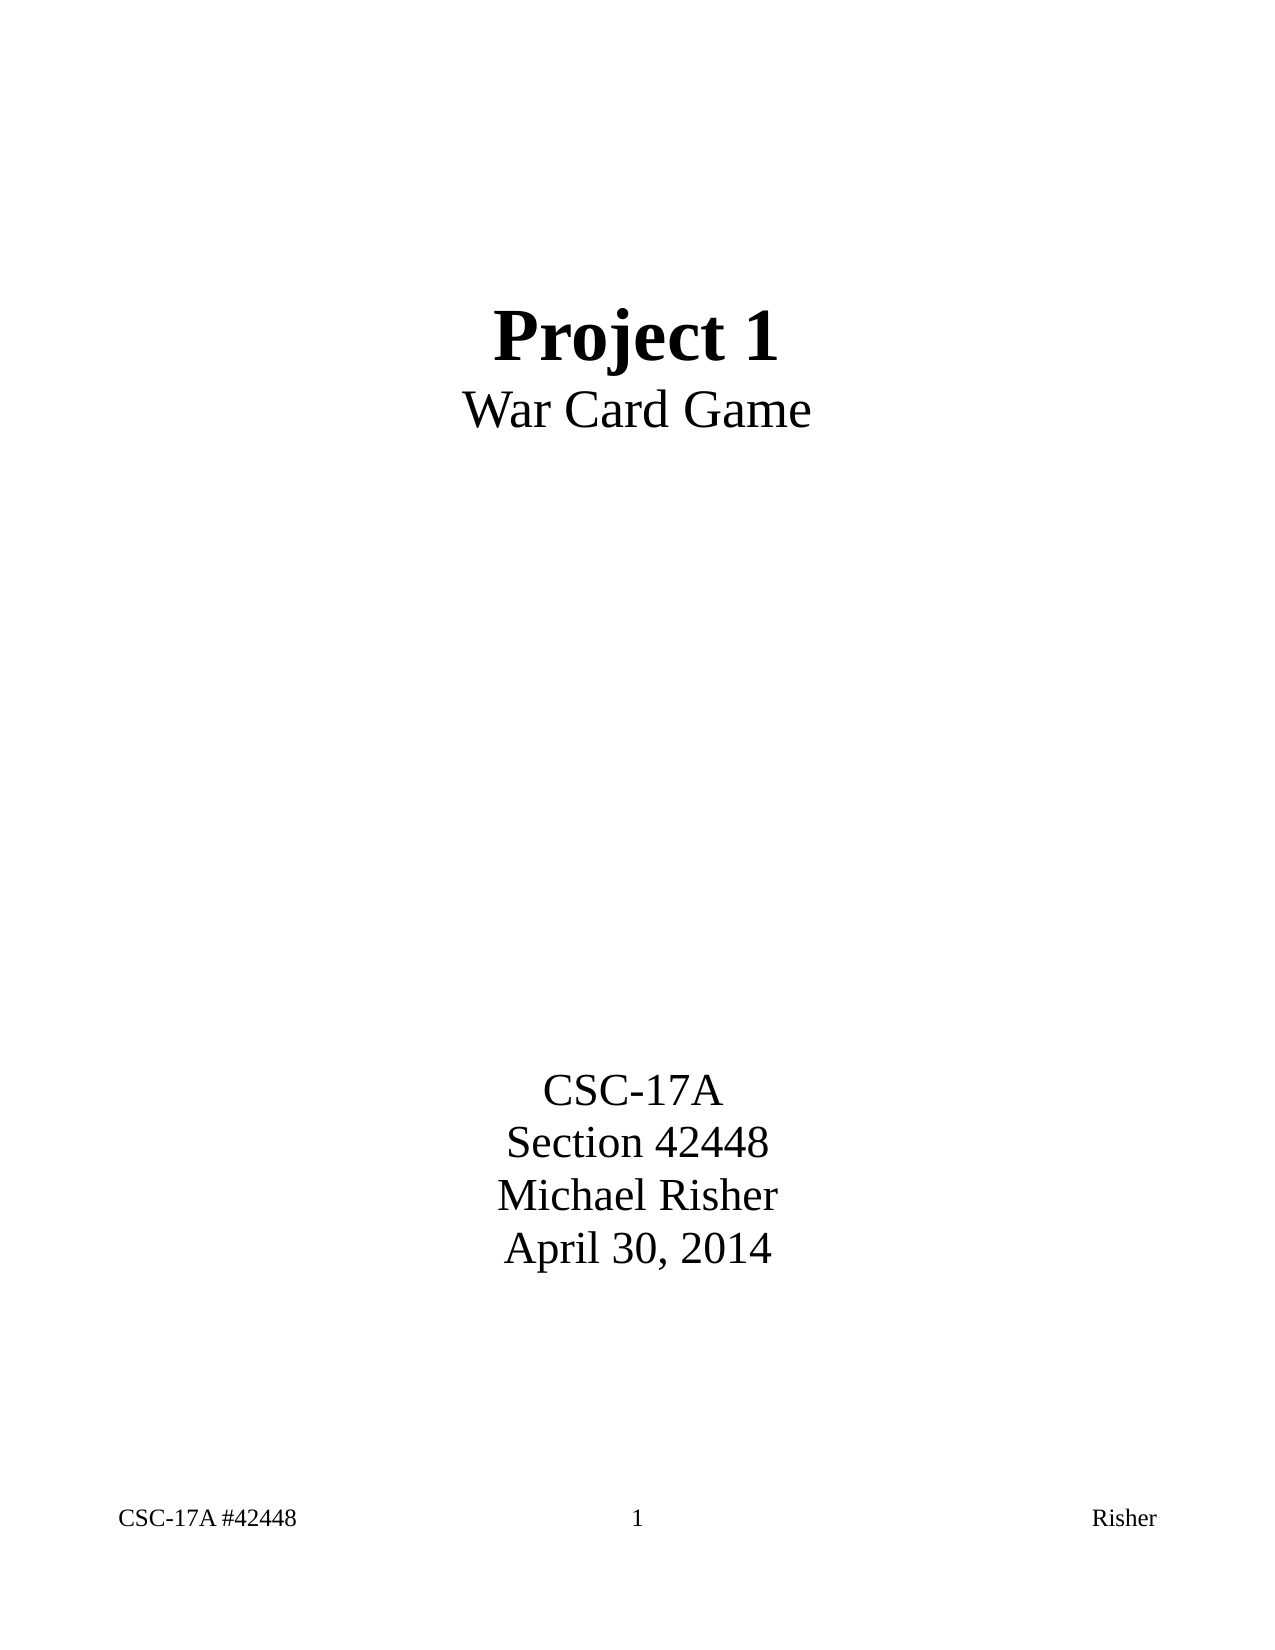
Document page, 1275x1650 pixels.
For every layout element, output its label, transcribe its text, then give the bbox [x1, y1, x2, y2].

text CSC-17A [118, 1062, 1157, 1115]
text Section 42448 [118, 1115, 1157, 1167]
text April 30, 2014 [118, 1220, 1157, 1273]
text War Card Game [118, 377, 1157, 439]
text Project 1 [118, 291, 1157, 377]
text Michael Risher [118, 1167, 1157, 1220]
